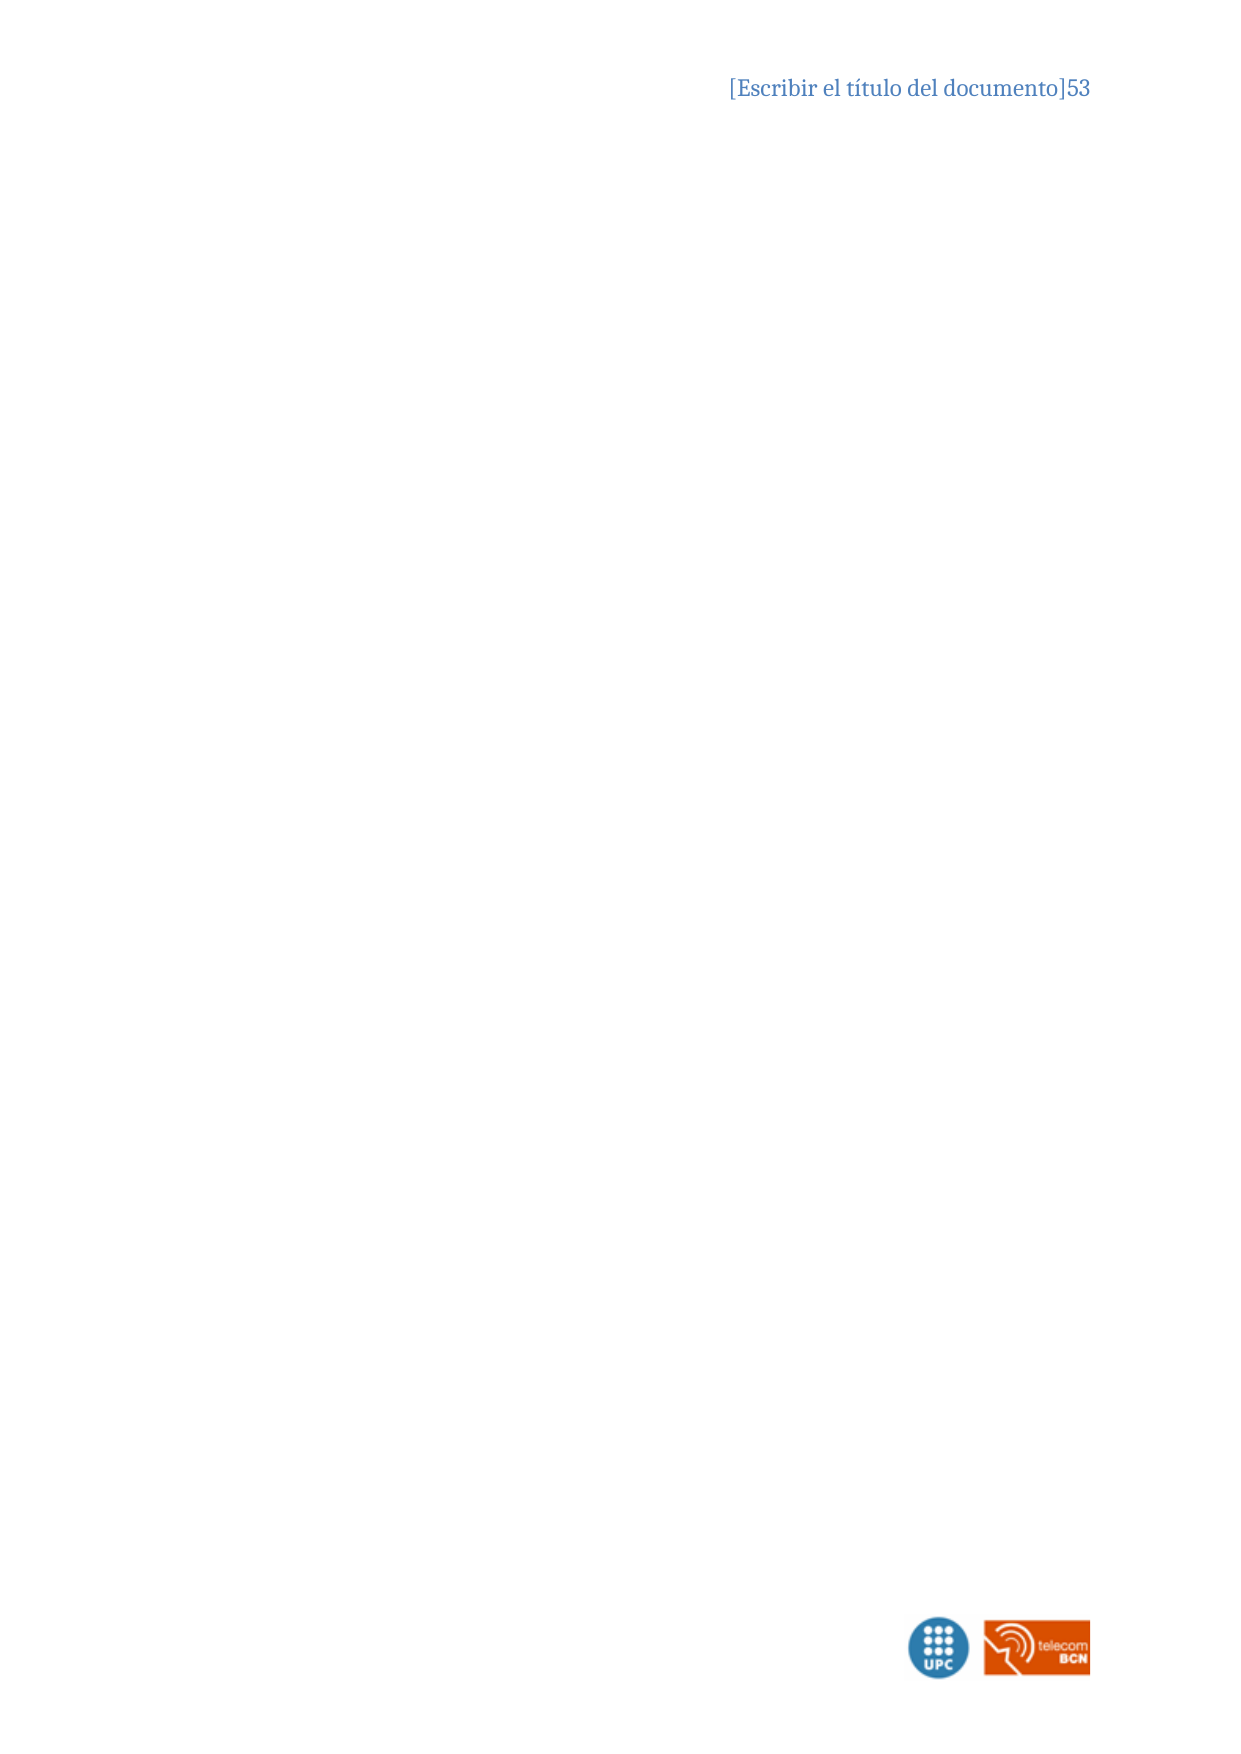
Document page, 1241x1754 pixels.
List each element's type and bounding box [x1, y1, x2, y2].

picture [904, 1614, 1091, 1681]
